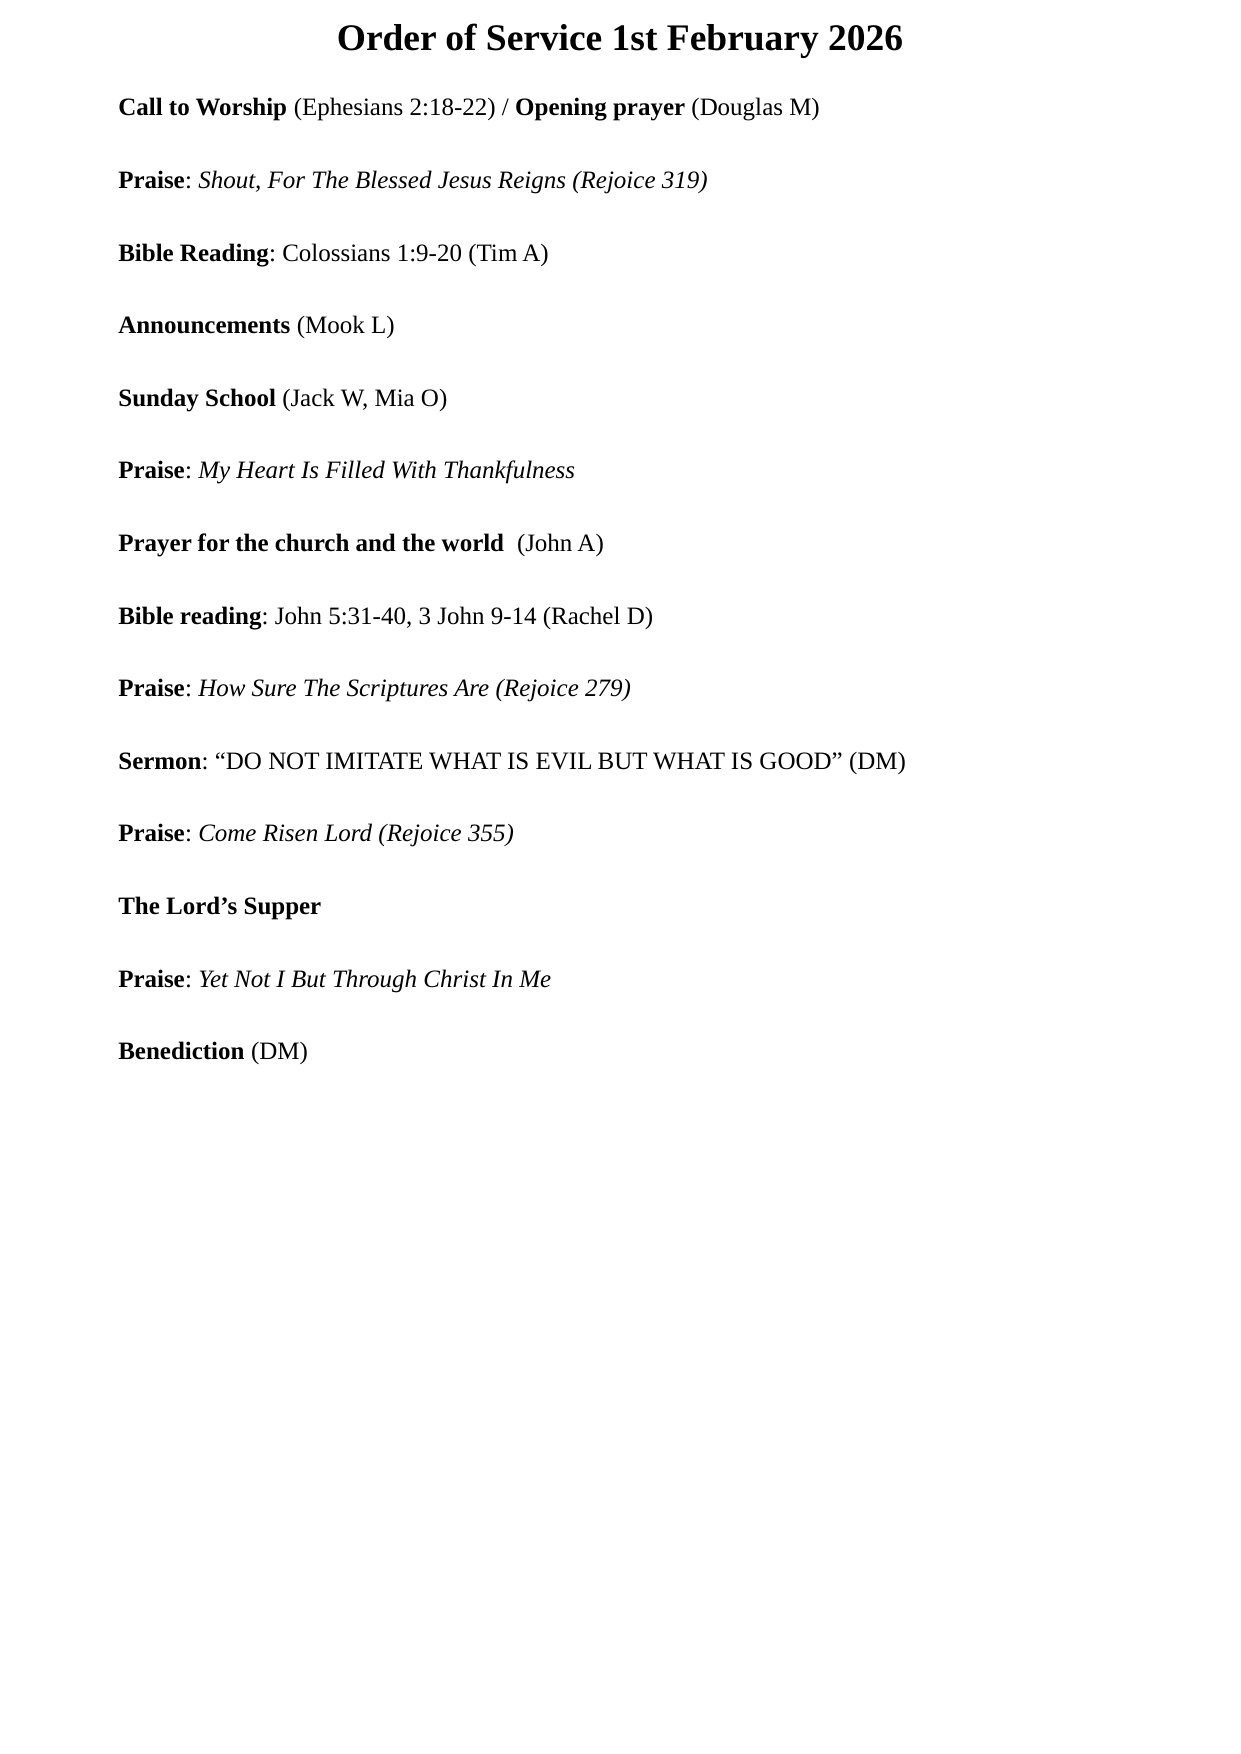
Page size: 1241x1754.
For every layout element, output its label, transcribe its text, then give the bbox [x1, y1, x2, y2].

text Sunday School (Jack W, Mia O) [118, 383, 1122, 412]
text Praise: Yet Not I But Through Christ In Me [118, 964, 1122, 992]
text Praise: How Sure The Scriptures Are (Rejoice 279) [118, 673, 1122, 702]
text Praise: Come Risen Lord (Rejoice 355) [118, 818, 1122, 847]
text Benediction (DM) [118, 1036, 1122, 1065]
text Bible reading: John 5:31-40, 3 John 9-14 (Rachel D) [118, 601, 1122, 629]
text Prayer for the church and the world (John A) [118, 528, 1122, 557]
text The Lord’s Supper [118, 891, 1122, 920]
text Sermon: “DO NOT IMITATE WHAT IS EVIL BUT WHAT IS GOOD” (DM) [118, 746, 1122, 775]
text Praise: Shout, For The Blessed Jesus Reigns (Rejoice 319) [118, 165, 1122, 194]
text Bible Reading: Colossians 1:9-20 (Tim A) [118, 238, 1122, 266]
text Announcements (Mook L) [118, 310, 1122, 339]
text Call to Worship (Ephesians 2:18-22) / Opening prayer (Douglas M) [118, 92, 1122, 121]
text Praise: My Heart Is Filled With Thankfulness [118, 456, 1122, 484]
